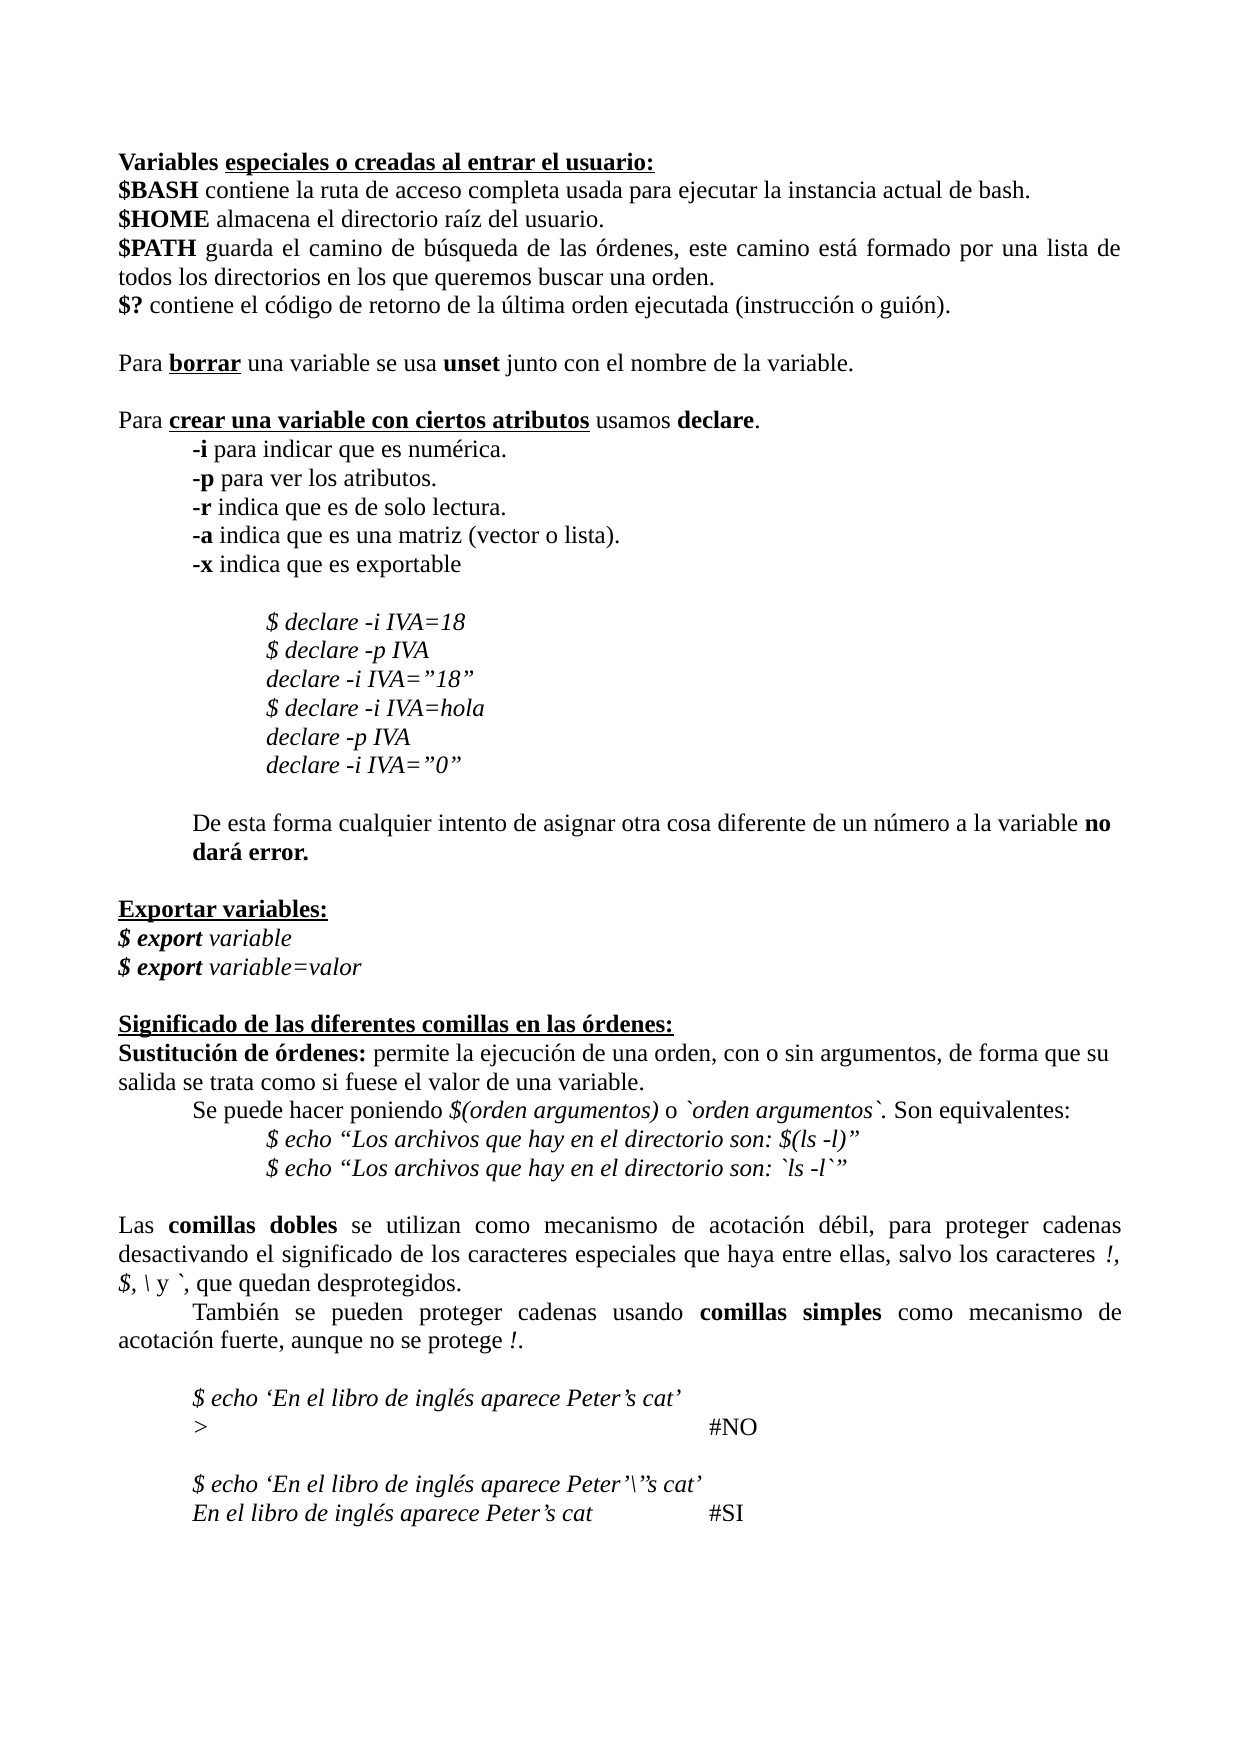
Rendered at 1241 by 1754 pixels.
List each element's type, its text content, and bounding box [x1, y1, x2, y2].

text Variables especiales o creadas al entrar el usuario: [118, 147, 1122, 176]
text -p para ver los atributos. [118, 463, 1122, 492]
text Significado de las diferentes comillas en las órdenes: [118, 1009, 1122, 1038]
text $? contiene el código de retorno de la última orden ejecutada (instrucción o guión). [118, 291, 1122, 319]
text -r indica que es de solo lectura. [118, 492, 1122, 521]
text $ declare -i IVA=hola [118, 693, 1122, 722]
text $ declare -i IVA=18 [118, 607, 1122, 636]
text Para borrar una variable se usa unset junto con el nombre de la variable. [118, 348, 1122, 377]
text > #NO [118, 1412, 1122, 1441]
text Las comillas dobles se utilizan como mecanismo de acotación débil, para proteger cadenas desactivando el significado de los caracteres especiales que haya entre ellas, salvo los caracteres !, $, \ y `, que quedan desprotegidos. [118, 1211, 1122, 1297]
text $BASH contiene la ruta de acceso completa usada para ejecutar la instancia actual de bash. [118, 176, 1122, 204]
text Exportar variables: [118, 894, 1122, 923]
text En el libro de inglés aparece Peter’s cat #SI [118, 1498, 1122, 1527]
text De esta forma cualquier intento de asignar otra cosa diferente de un número a la variable no dará error. [118, 808, 1122, 866]
text $ echo ‘En el libro de inglés aparece Peter’\’’s cat’ [118, 1469, 1122, 1498]
text $ export variable [118, 923, 1122, 952]
text -i para indicar que es numérica. [118, 434, 1122, 463]
text $ echo “Los archivos que hay en el directorio son: $(ls -l)” [118, 1124, 1122, 1153]
text declare -p IVA [118, 722, 1122, 751]
text declare -i IVA=”0” [118, 751, 1122, 779]
text $ echo ‘En el libro de inglés aparece Peter’s cat’ [118, 1383, 1122, 1412]
text También se pueden proteger cadenas usando comillas simples como mecanismo de acotación fuerte, aunque no se protege !. [118, 1297, 1122, 1354]
text $ export variable=valor [118, 952, 1122, 981]
text $ echo “Los archivos que hay en el directorio son: `ls -l`” [118, 1153, 1122, 1182]
text $PATH guarda el camino de búsqueda de las órdenes, este camino está formado por una lista de todos los directorios en los que queremos buscar una orden. [118, 233, 1122, 291]
text Se puede hacer poniendo $(orden argumentos) o `orden argumentos`. Son equivalentes: [118, 1096, 1122, 1124]
text Sustitución de órdenes: permite la ejecución de una orden, con o sin argumentos, de forma que su salida se trata como si fuese el valor de una variable. [118, 1038, 1122, 1096]
text -x indica que es exportable [118, 549, 1122, 578]
text declare -i IVA=”18” [118, 664, 1122, 693]
text $HOME almacena el directorio raíz del usuario. [118, 204, 1122, 233]
text $ declare -p IVA [118, 636, 1122, 664]
text -a indica que es una matriz (vector o lista). [118, 521, 1122, 549]
text Para crear una variable con ciertos atributos usamos declare. [118, 406, 1122, 434]
